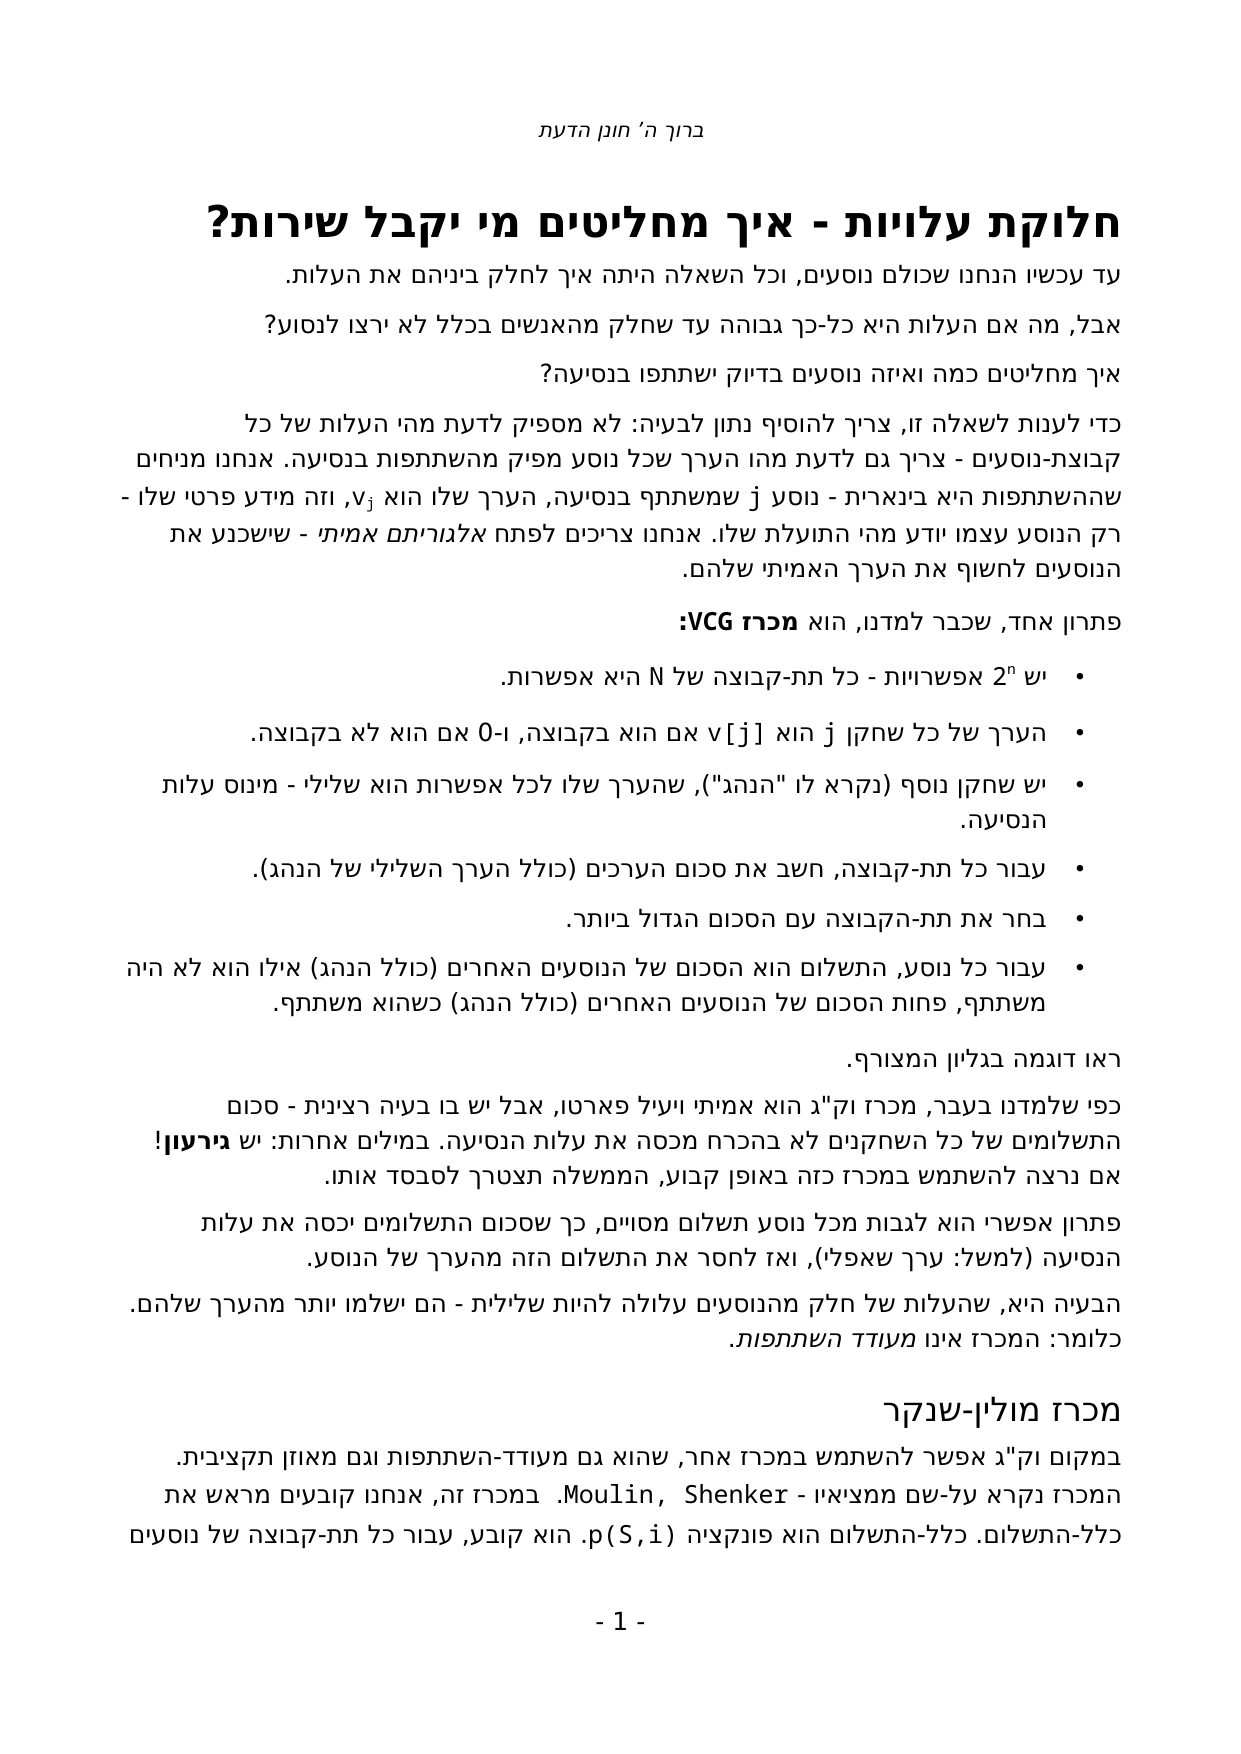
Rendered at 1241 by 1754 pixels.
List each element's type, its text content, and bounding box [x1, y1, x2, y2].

list עבור כל נוסע, התשלום הוא הסכום של הנוסעים האחרים (כולל הנהג) אילו הוא לא היה משתתף, פחות הסכום של הנוסעים האחרים (כולל הנהג) כשהוא משתתף. [118, 953, 1084, 1018]
text ראו דוגמה בגליון המצורף. [118, 1044, 1122, 1073]
text הבעיה היא, שהעלות של חלק מהנוסעים עלולה להיות שלילית - הם ישלמו יותר מהערך שלהם. כלומר: המכרז אינו מעודד השתתפות. [118, 1290, 1122, 1354]
list הערך של כל שחקן j הוא v[j] אם הוא בקבוצה, ו-0 אם הוא לא בקבוצה. [118, 714, 1084, 748]
list יש שחקן נוסף (נקרא לו "הנהג"), שהערך שלו לכל אפשרות הוא שלילי - מינוס עלות הנסיעה. [118, 770, 1084, 834]
text במקום וק"ג אפשר להשתמש במכרז אחר, שהוא גם מעודד-השתתפות וגם מאוזן תקציבית. המכרז נקרא על-שם ממציאיו - Moulin, Shenker. במכרז זה, אנחנו קובעים מראש את כלל-התשלום. כלל-התשלום הוא פונקציה p(S,i). הוא קובע, עבור כל תת-קבוצה של נוסעים S, כמה ישלם כל נוסע i אם הקבוצה הזאת היא הקבוצה הנבחרת. הכלל צריך לקיים איזון תקציבי (budget balance) - לכל תת-קבוצה, סכום התשלומים של חברי הקבוצה שווה לעלות הנסיעה של תת-הקבוצה. [118, 1442, 1122, 1551]
list עבור כל תת-קבוצה, חשב את סכום הערכים (כולל הערך השלילי של הנהג). [118, 854, 1084, 883]
text פתרון אפשרי הוא לגבות מכל נוסע תשלום מסויים, כך שסכום התשלומים יכסה את עלות הנסיעה (למשל: ערך שאפלי), ואז לחסר את התשלום הזה מהערך של הנוסע. [118, 1208, 1122, 1272]
text עד עכשיו הנחנו שכולם נוסעים, וכל השאלה היתה איך לחלק ביניהם את העלות. [118, 260, 1122, 289]
text איך מחליטים כמה ואיזה נוסעים בדיוק ישתתפו בנסיעה? [118, 359, 1122, 389]
subtitle חלוקת עלויות - איך מחליטים מי יקבל שירות? [118, 197, 1122, 248]
text אבל, מה אם העלות היא כל-כך גבוהה עד שחלק מהאנשים בכלל לא ירצו לנסוע? [118, 310, 1122, 339]
text כפי שלמדנו בעבר, מכרז וק"ג הוא אמיתי ויעיל פארטו, אבל יש בו בעיה רצינית - סכום התשלומים של כל השחקנים לא בהכרח מכסה את עלות הנסיעה. במילים אחרות: יש גירעון! אם נרצה להשתמש במכרז כזה באופן קבוע, הממשלה תצטרך לסבסד אותו. [118, 1091, 1122, 1190]
subtitle מכרז מולין-שנקר [118, 1391, 1122, 1429]
list יש 2n אפשרויות - כל תת-קבוצה של N היא אפשרות. [118, 659, 1084, 693]
text כדי לענות לשאלה זו, צריך להוסיף נתון לבעיה: לא מספיק לדעת מהי העלות של כל קבוצת-נוסעים - צריך גם לדעת מהו הערך שכל נוסע מפיק מהשתתפות בנסיעה. אנחנו מניחים שההשתתפות היא בינארית - נוסע j שמשתתף בנסיעה, הערך שלו הוא vj, וזה מידע פרטי שלו - רק הנוסע עצמו יודע מהי התועלת שלו. אנחנו צריכים לפתח אלגוריתם אמיתי - שישכנע את הנוסעים לחשוף את הערך האמיתי שלהם. [118, 409, 1122, 583]
text פתרון אחד, שכבר למדנו, הוא מכרז VCG: [118, 603, 1122, 638]
list בחר את תת-הקבוצה עם הסכום הגדול ביותר. [118, 904, 1084, 933]
